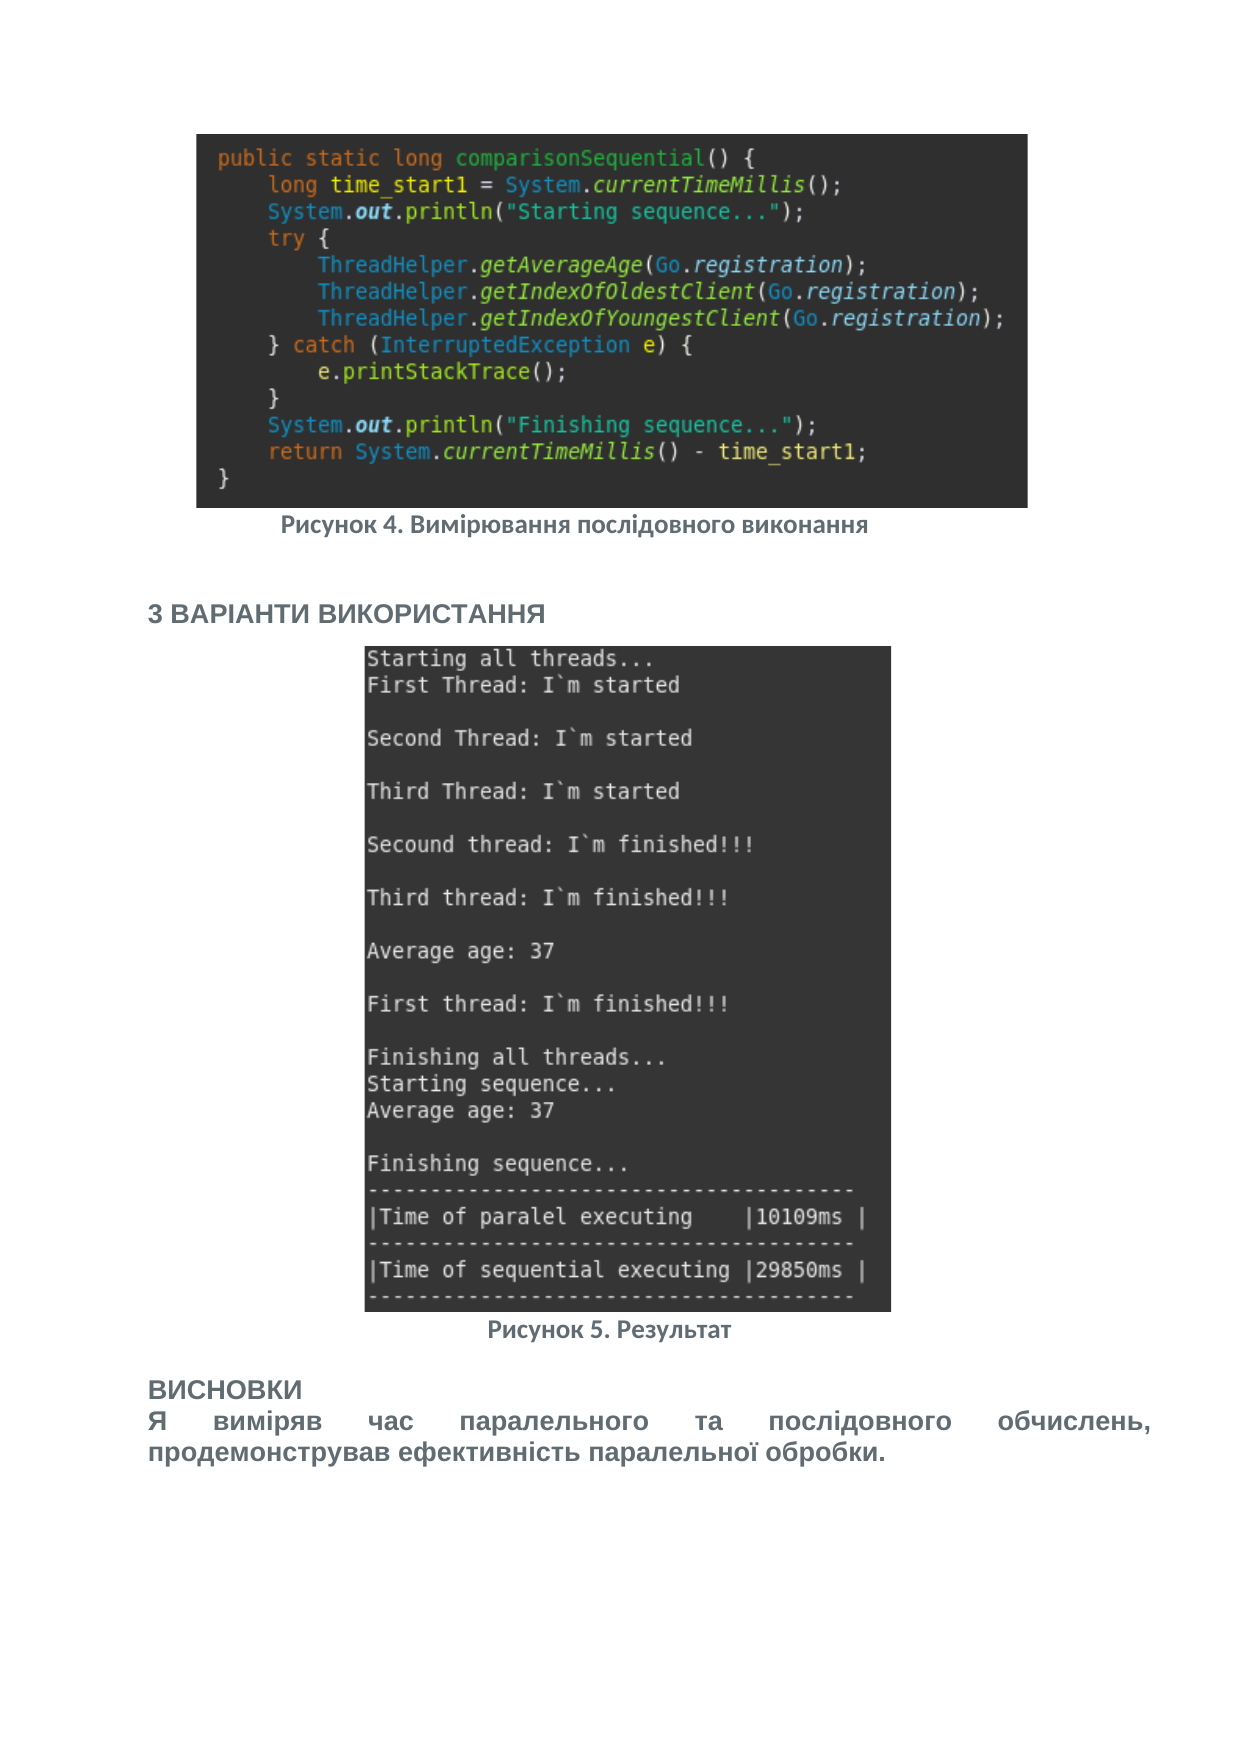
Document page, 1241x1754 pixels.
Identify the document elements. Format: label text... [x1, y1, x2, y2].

text 3 ВАРІАНТИ ВИКОРИСТАННЯ [148, 598, 1152, 629]
text Рисунок 4. Вимірювання послідовного виконання [148, 150, 1152, 541]
text Рисунок 5. Результат [148, 658, 1152, 1345]
text Я виміряв час паралельного та послідовного обчислень, продемонстрував ефективність паралельної обробки. [148, 1405, 1152, 1468]
picture [364, 646, 892, 1312]
text ВИСНОВКИ [148, 1374, 1152, 1405]
picture [196, 134, 1028, 508]
